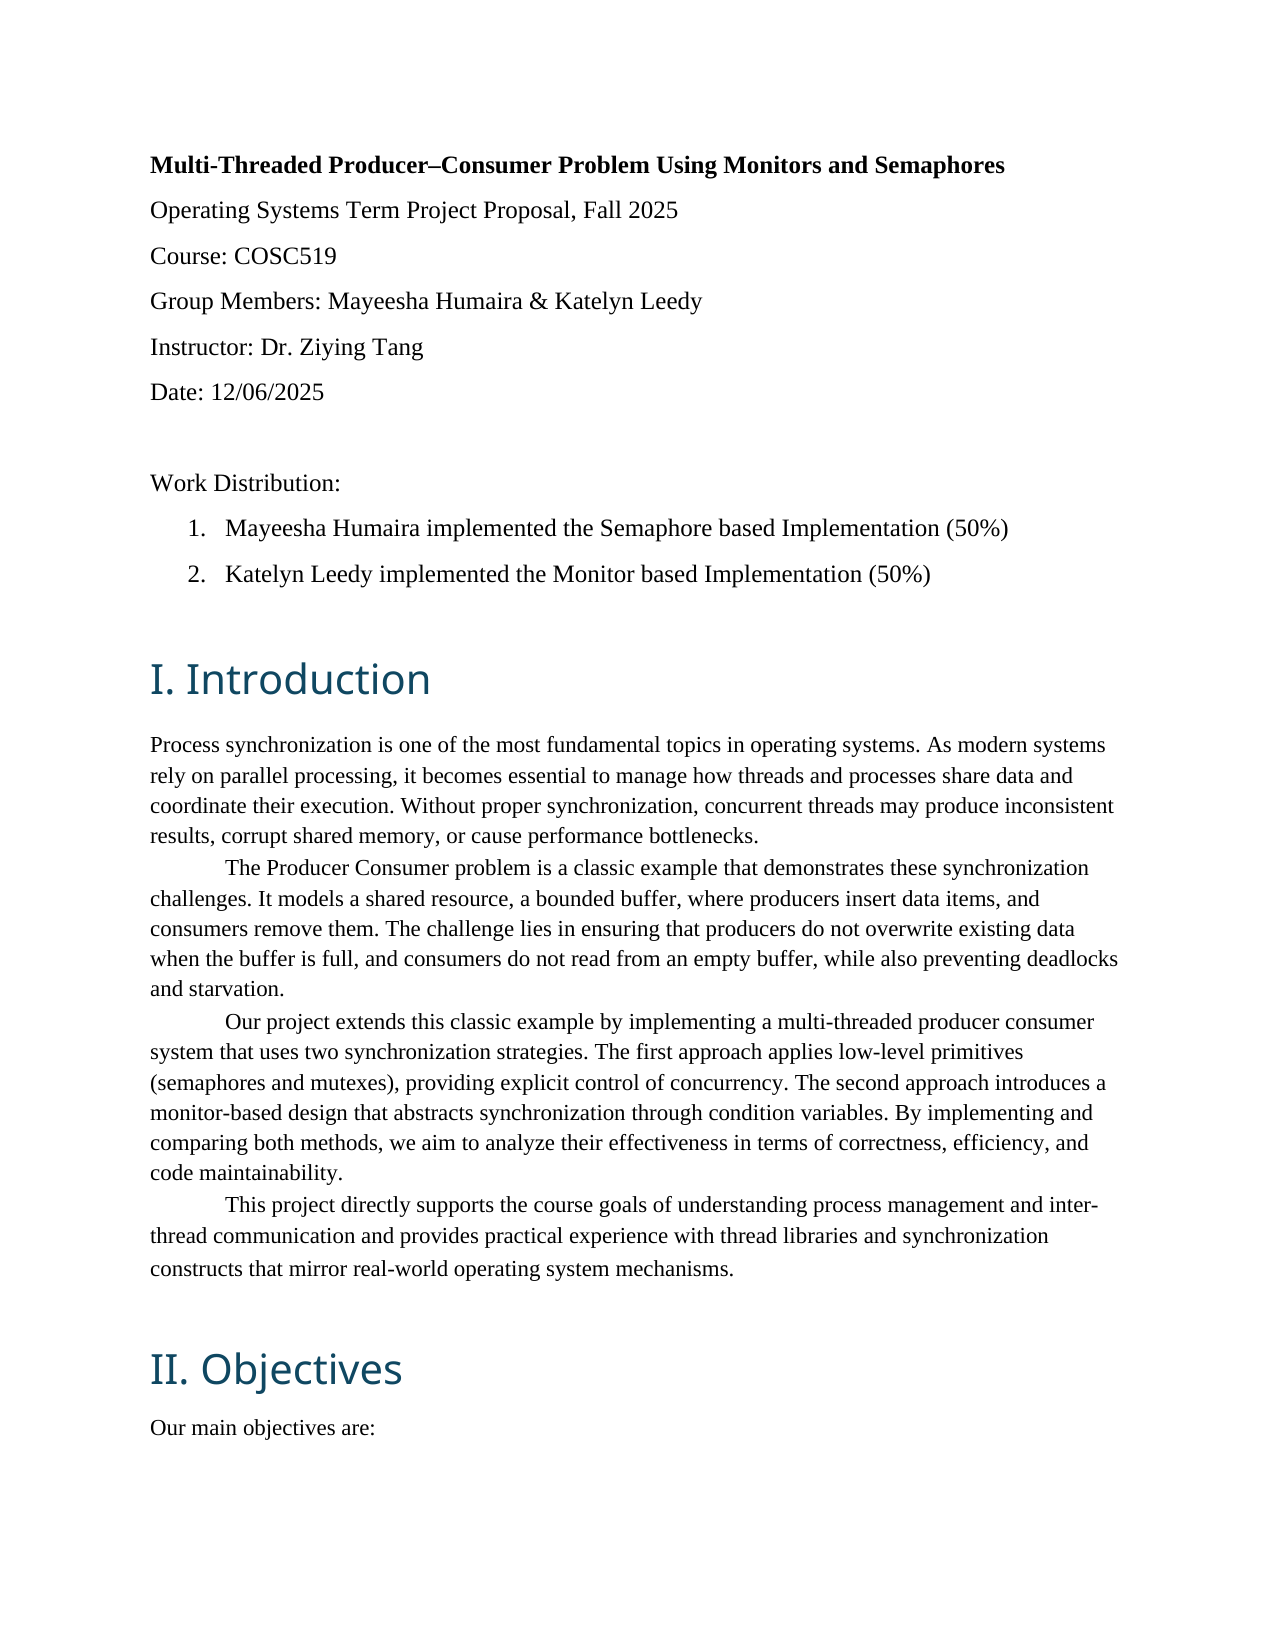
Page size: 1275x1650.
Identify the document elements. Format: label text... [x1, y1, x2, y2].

text Date: 12/06/2025 [150, 377, 1125, 406]
text Operating Systems Term Project Proposal, Fall 2025 [150, 195, 1125, 224]
text Process synchronization is one of the most fundamental topics in operating systems. As modern systems rely on parallel processing, it becomes essential to manage how threads and processes share data and coordinate their execution. Without proper synchronization, concurrent threads may produce inconsistent results, corrupt shared memory, or cause performance bottlenecks. The Producer Consumer problem is a classic example that demonstrates these synchronization challenges. It models a shared resource, a bounded buffer, where producers insert data items, and consumers remove them. The challenge lies in ensuring that producers do not overwrite existing data when the buffer is full, and consumers do not read from an empty buffer, while also preventing deadlocks and starvation. Our project extends this classic example by implementing a multi-threaded producer consumer system that uses two synchronization strategies. The first approach applies low-level primitives (semaphores and mutexes), providing explicit control of concurrency. The second approach introduces a monitor-based design that abstracts synchronization through condition variables. By implementing and comparing both methods, we aim to analyze their effectiveness in terms of correctness, efficiency, and code maintainability. This project directly supports the course goals of understanding process management and inter-thread communication and provides practical experience with thread libraries and synchronization constructs that mirror real-world operating system mechanisms. [150, 731, 1125, 1281]
text Instructor: Dr. Ziying Tang [150, 332, 1125, 360]
text Multi-Threaded Producer–Consumer Problem Using Monitors and Semaphores [150, 150, 1125, 179]
text Course: COSC519 [150, 241, 1125, 269]
text Work Distribution: [150, 468, 1125, 497]
subtitle II. Objectives [150, 1340, 1125, 1397]
text Group Members: Mayeesha Humaira & Katelyn Leedy [150, 286, 1125, 315]
text I. Introduction [150, 649, 1125, 706]
list Katelyn Leedy implemented the Monitor based Implementation (50%) [187, 559, 1125, 587]
list Mayeesha Humaira implemented the Semaphore based Implementation (50%) [187, 513, 1125, 542]
text Our main objectives are: [150, 1414, 1125, 1440]
